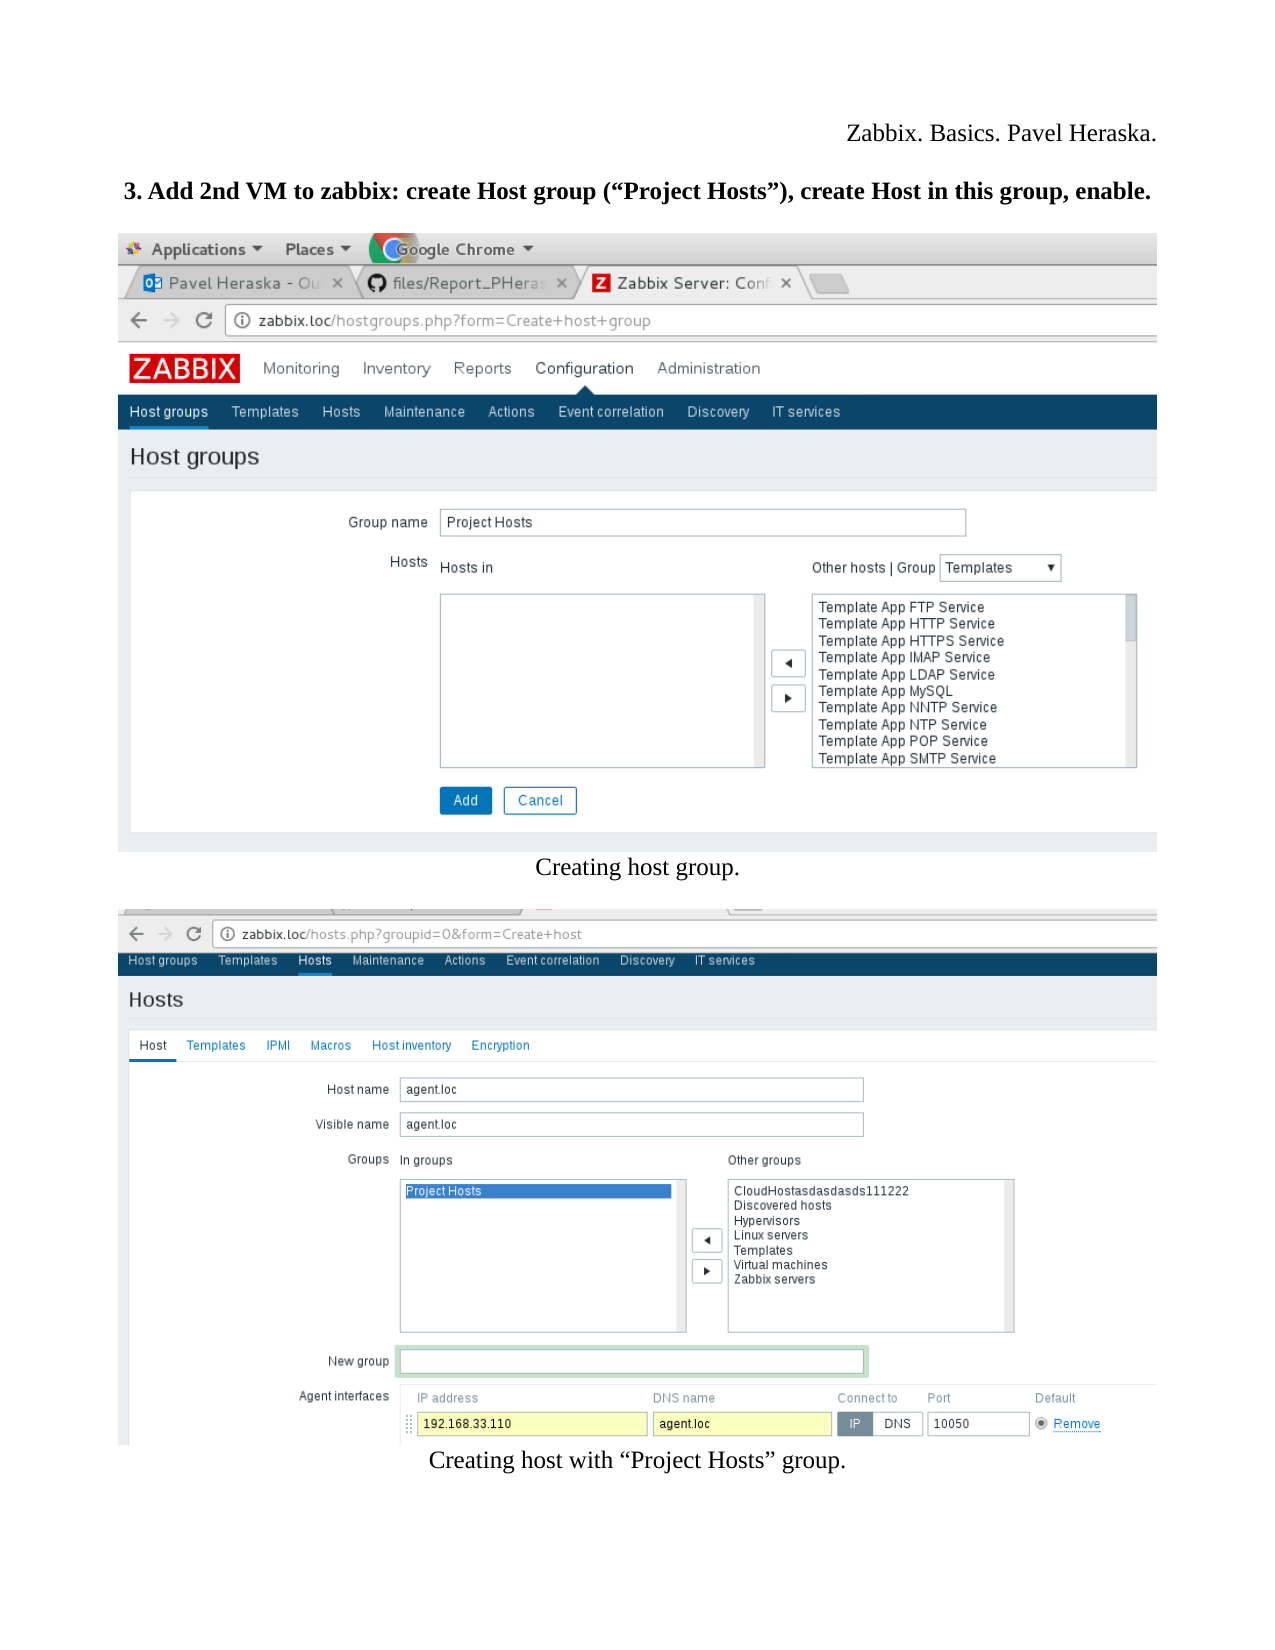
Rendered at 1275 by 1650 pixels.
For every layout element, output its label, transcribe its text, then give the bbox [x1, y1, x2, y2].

text Creating host group. [118, 852, 1157, 881]
picture [118, 909, 1157, 1445]
text 3. Add 2nd VM to zabbix: create Host group (“Project Hosts”), create Host in this group, enable. [118, 176, 1157, 205]
text Creating host with “Project Hosts” group. [118, 1445, 1157, 1473]
picture [118, 233, 1157, 852]
